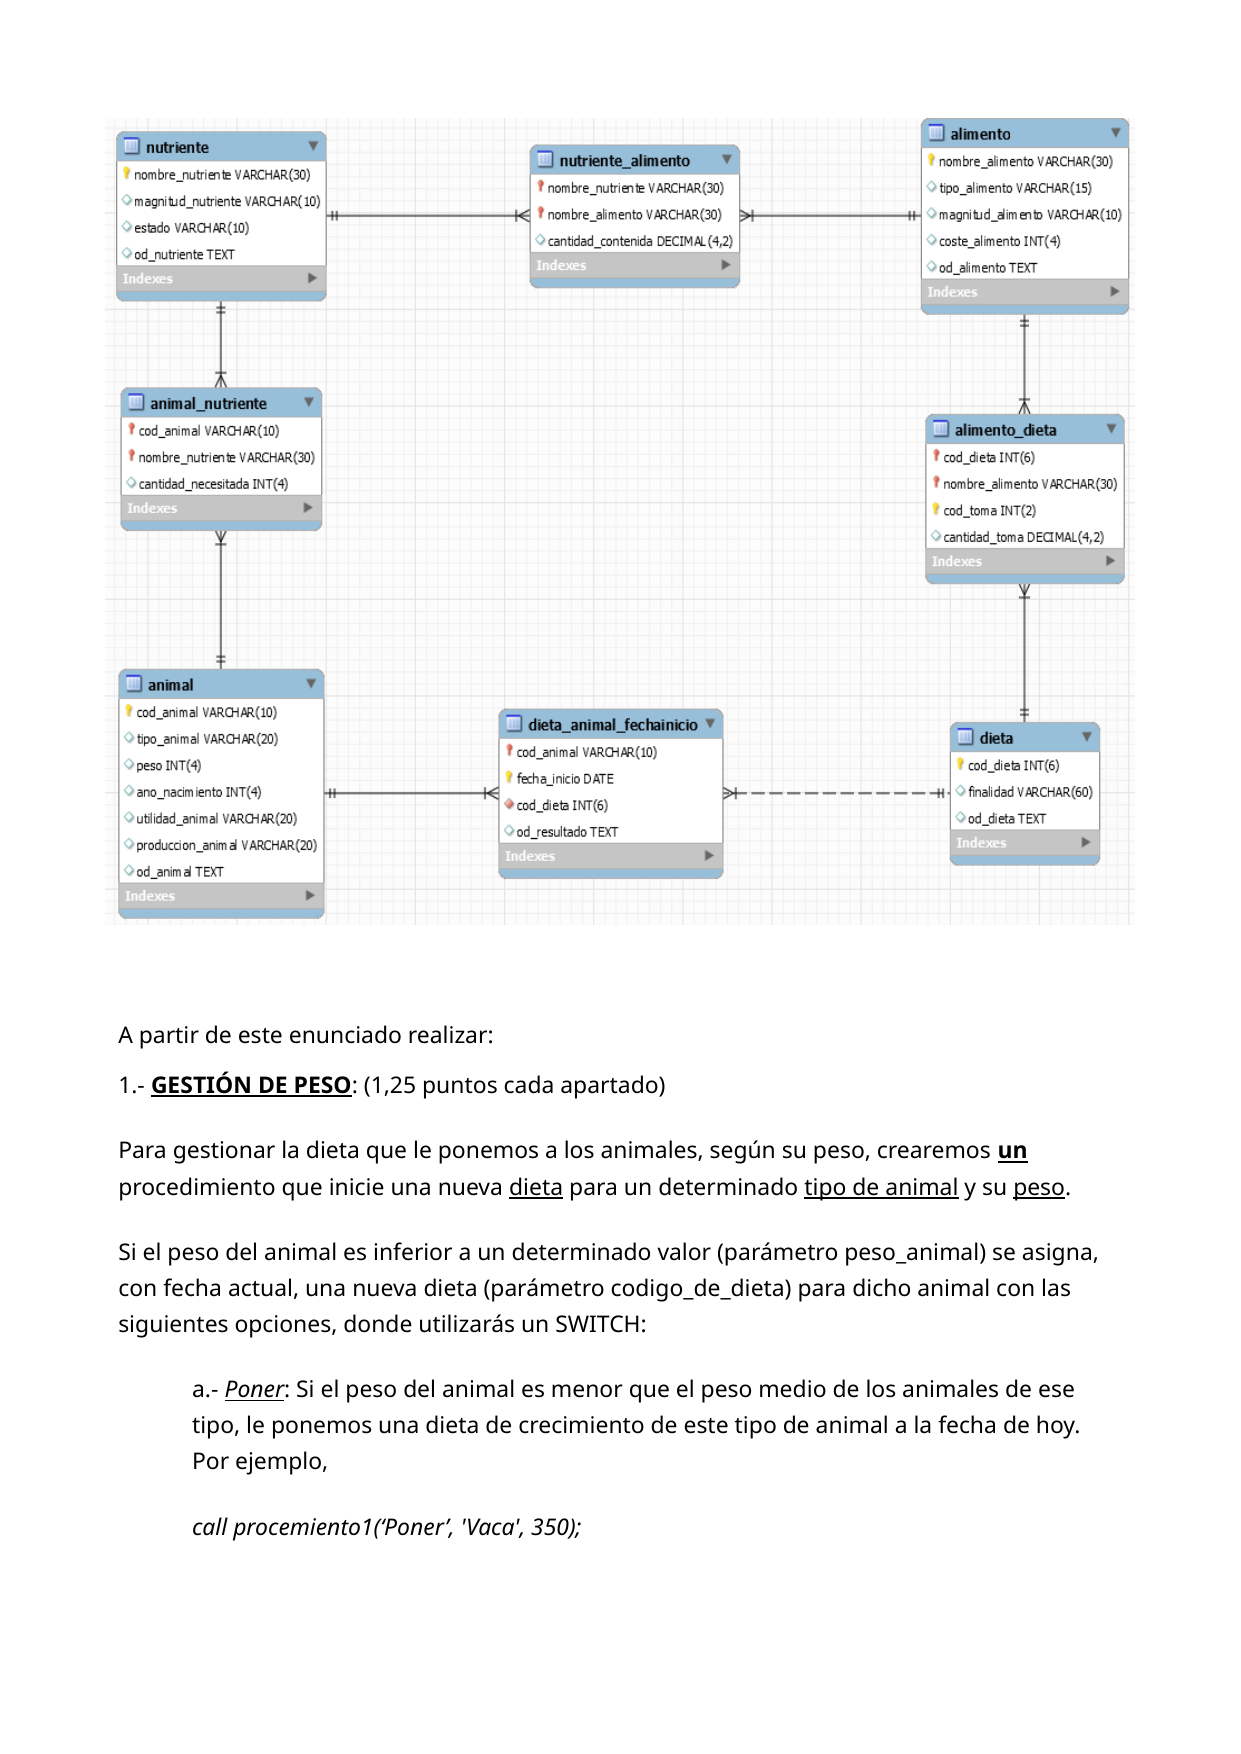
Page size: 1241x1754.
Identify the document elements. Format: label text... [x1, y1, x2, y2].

text call procemiento1(‘Poner’, 'Vaca', 350); [192, 1510, 1122, 1542]
picture [105, 118, 1136, 925]
text Si el peso del animal es inferior a un determinado valor (parámetro peso_animal) se asigna, con fecha actual, una nueva dieta (parámetro codigo_de_dieta) para dicho animal con las siguientes opciones, donde utilizarás un SWITCH: [118, 1236, 1122, 1339]
text A partir de este enunciado realizar: [118, 1018, 1122, 1050]
text Para gestionar la dieta que le ponemos a los animales, según su peso, crearemos un procedimiento que inicie una nueva dieta para un determinado tipo de animal y su peso. [118, 1134, 1122, 1202]
text 1.- GESTIÓN DE PESO: (1,25 puntos cada apartado) [118, 1069, 1122, 1100]
text a.- Poner: Si el peso del animal es menor que el peso medio de los animales de ese tipo, le ponemos una dieta de crecimiento de este tipo de animal a la fecha de hoy. Por ejemplo, [192, 1373, 1122, 1476]
